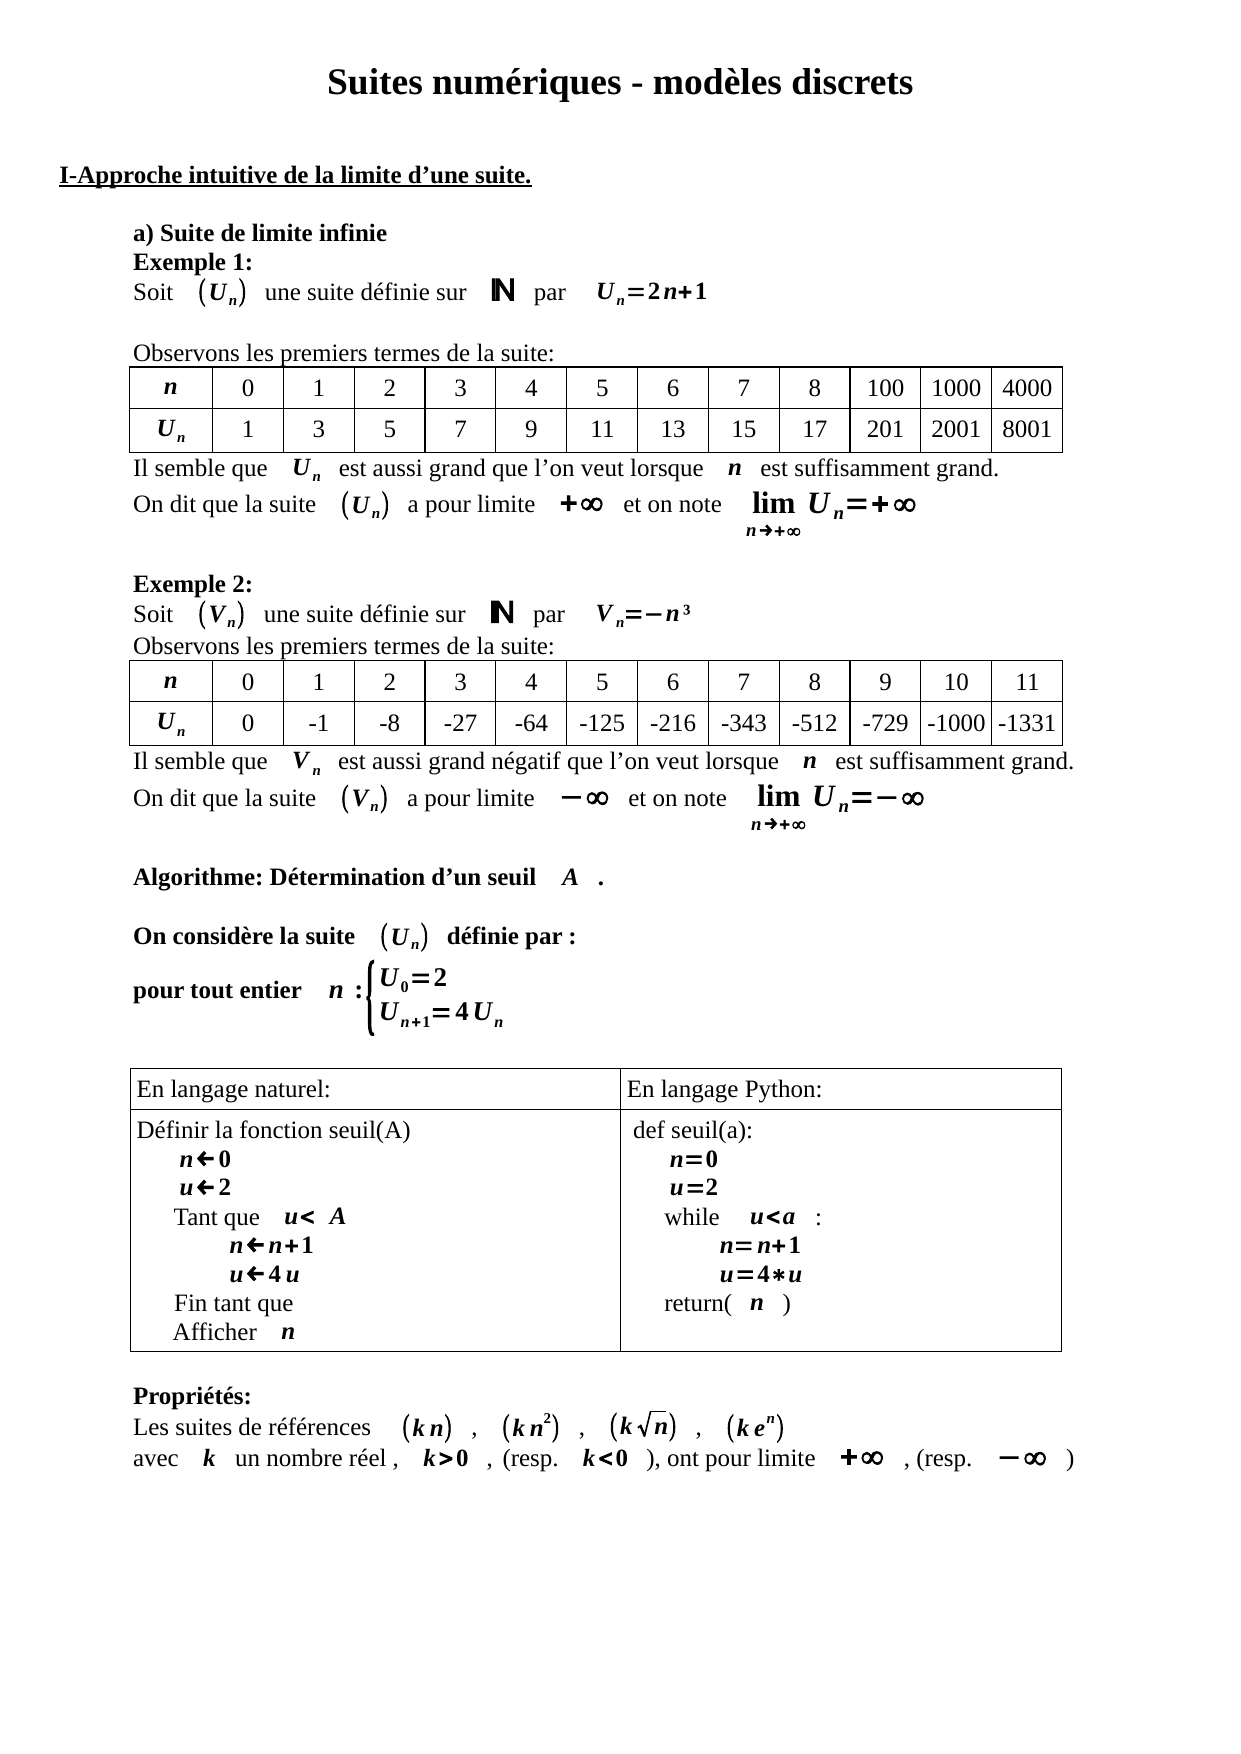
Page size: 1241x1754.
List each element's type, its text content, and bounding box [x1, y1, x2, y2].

table_cell 1 [213, 409, 283, 452]
table_header [130, 368, 212, 408]
table_cell Définir la fonction seuil(A) Tant que Fin tant que Afficher [131, 1110, 620, 1351]
text Exemple 2: [59, 569, 1181, 598]
table_header 1 [284, 661, 354, 701]
table_cell -8 [355, 702, 424, 745]
table_header [130, 661, 212, 701]
table_cell 0 [213, 702, 283, 745]
table_header 11 [992, 661, 1062, 701]
table_cell 201 [851, 409, 920, 452]
table_cell -64 [496, 702, 566, 745]
table_header 8 [780, 661, 849, 701]
table_cell -512 [780, 702, 849, 745]
table_cell -1331 [992, 702, 1062, 745]
table_cell 17 [780, 409, 849, 452]
table_cell -1000 [921, 702, 991, 745]
table_header 2 [355, 661, 424, 701]
table_cell -729 [851, 702, 920, 745]
table_cell def seuil(a): while : return() [621, 1110, 1061, 1351]
table_cell 7 [426, 409, 495, 452]
table_header 3 [426, 368, 495, 408]
table_header 3 [426, 661, 495, 701]
table_header 0 [213, 368, 283, 408]
table_header 6 [638, 368, 708, 408]
table_header 1000 [921, 368, 991, 408]
text Les suites de références , , , [59, 1410, 1181, 1443]
table_header 5 [567, 368, 637, 408]
table_cell 11 [567, 409, 637, 452]
text I-Approche intuitive de la limite d’une suite. [59, 160, 1181, 189]
table_cell -27 [426, 702, 495, 745]
text On considère la suite définie par : [59, 920, 1181, 953]
table_cell 8001 [992, 409, 1062, 452]
table_header 4 [496, 368, 566, 408]
table_header 7 [709, 368, 779, 408]
table_header 8 [780, 368, 849, 408]
table_cell 13 [638, 409, 708, 452]
table_cell 9 [496, 409, 566, 452]
table_cell 5 [355, 409, 424, 452]
table_header En langage Python: [621, 1069, 1061, 1109]
table_cell -216 [638, 702, 708, 745]
table_cell -343 [709, 702, 779, 745]
text Observons les premiers termes de la suite: [59, 631, 1181, 660]
table_cell 15 [709, 409, 779, 452]
table_header 7 [709, 661, 779, 701]
text On dit que la suite a pour limite et on note [59, 778, 1181, 834]
text a) Suite de limite infinie [59, 218, 1181, 247]
text Soit une suite définie sur par [59, 598, 1181, 631]
table_header 2 [355, 368, 424, 408]
table_header 0 [213, 661, 283, 701]
text avec un nombre réel , , (resp. ), ont pour limite , (resp. ) [59, 1443, 1181, 1472]
text Algorithme: Détermination d’un seuil . [59, 862, 1181, 891]
table_header En langage naturel: [131, 1069, 620, 1109]
table_header 5 [567, 661, 637, 701]
table_cell 2001 [921, 409, 991, 452]
table_cell -1 [284, 702, 354, 745]
table_cell -125 [567, 702, 637, 745]
text Propriétés: [59, 1381, 1181, 1410]
text On dit que la suite a pour limite et on note [59, 485, 1181, 540]
table_header 6 [638, 661, 708, 701]
table_header 4000 [992, 368, 1062, 408]
text Il semble que est aussi grand que l’on veut lorsque est suffisamment grand. [59, 453, 1181, 485]
text Observons les premiers termes de la suite: [59, 338, 1181, 366]
text Il semble que est aussi grand négatif que l’on veut lorsque est suffisamment grand. [59, 746, 1181, 778]
table_header 1 [284, 368, 354, 408]
text pour tout entier [59, 953, 1181, 1039]
table_header 4 [496, 661, 566, 701]
table_header 9 [851, 661, 920, 701]
table_cell [130, 409, 212, 452]
table_header 10 [921, 661, 991, 701]
table_cell [130, 702, 212, 745]
table_header 100 [851, 368, 920, 408]
text Soit une suite définie sur par [59, 275, 1181, 309]
table_cell 3 [284, 409, 354, 452]
text Exemple 1: [59, 247, 1181, 275]
